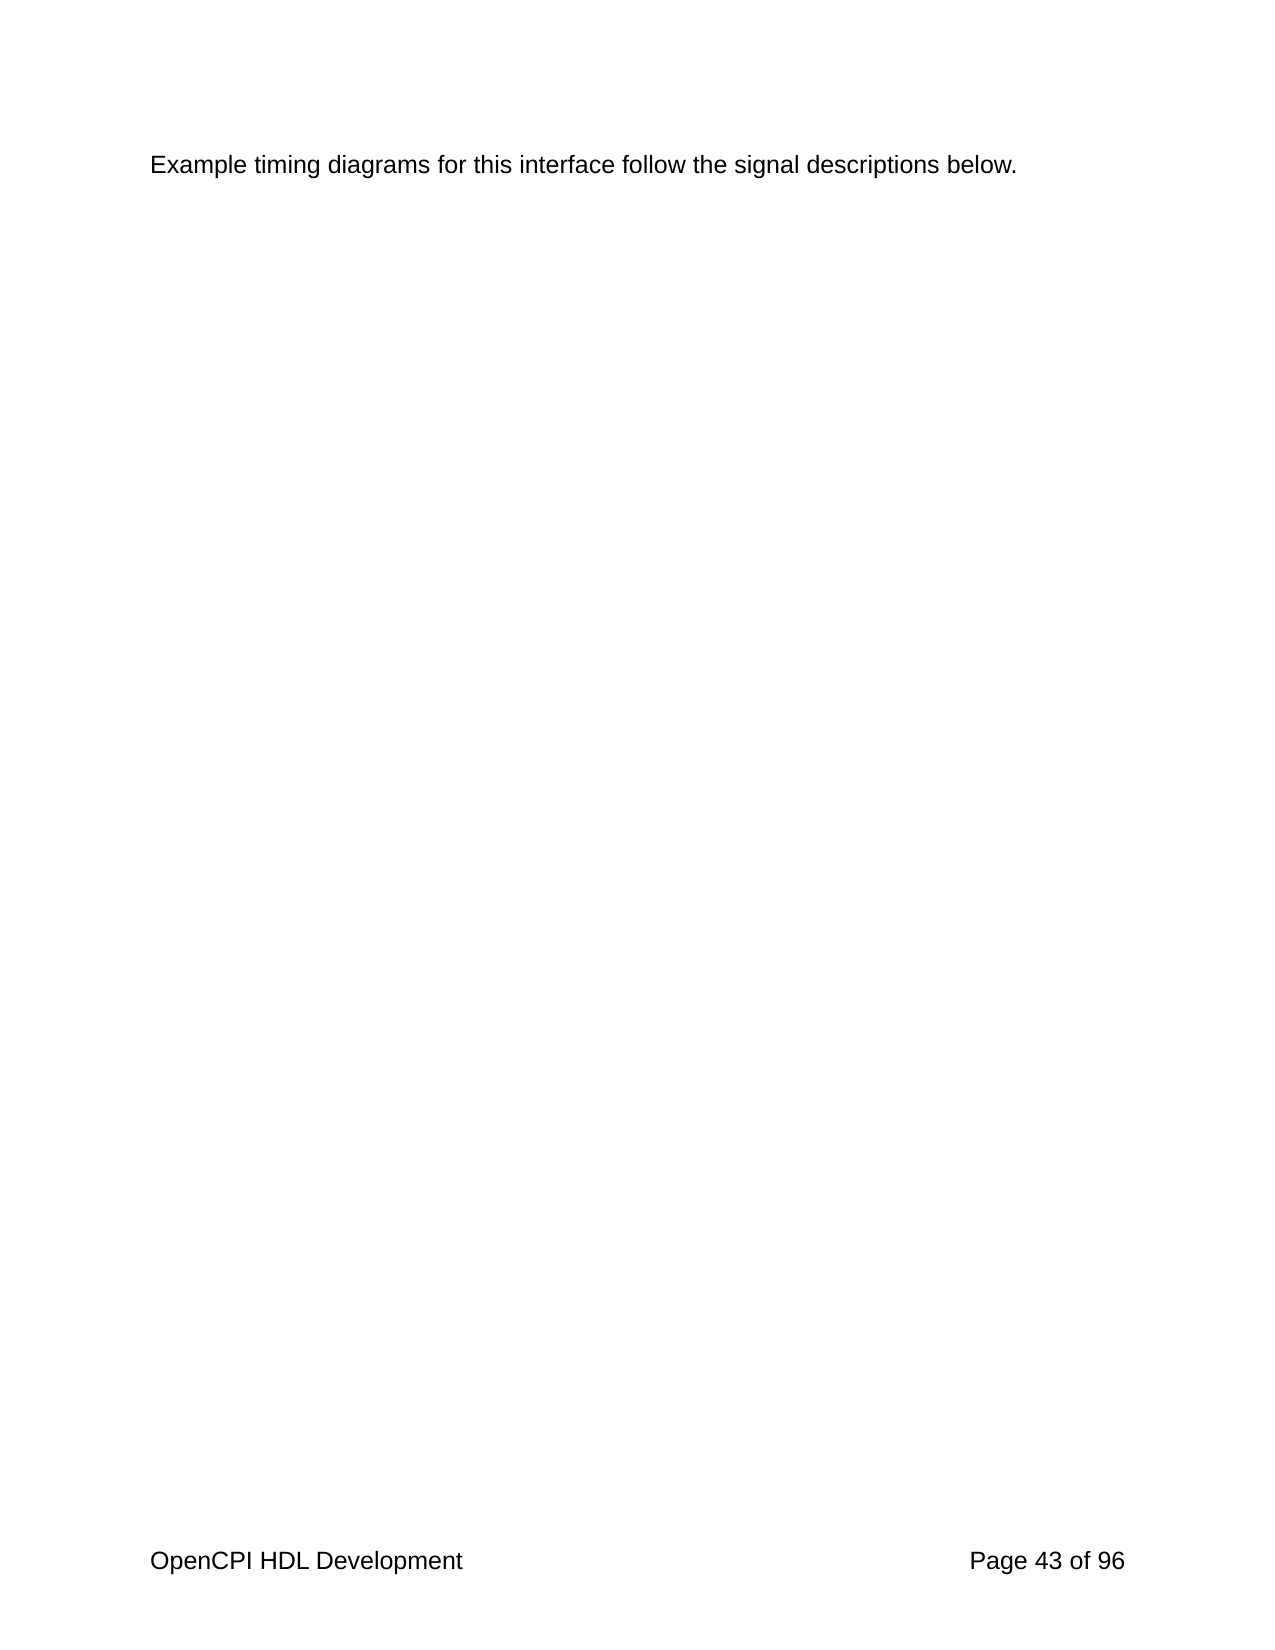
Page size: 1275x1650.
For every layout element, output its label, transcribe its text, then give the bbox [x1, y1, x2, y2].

text Example timing diagrams for this interface follow the signal descriptions below. [150, 150, 1125, 179]
